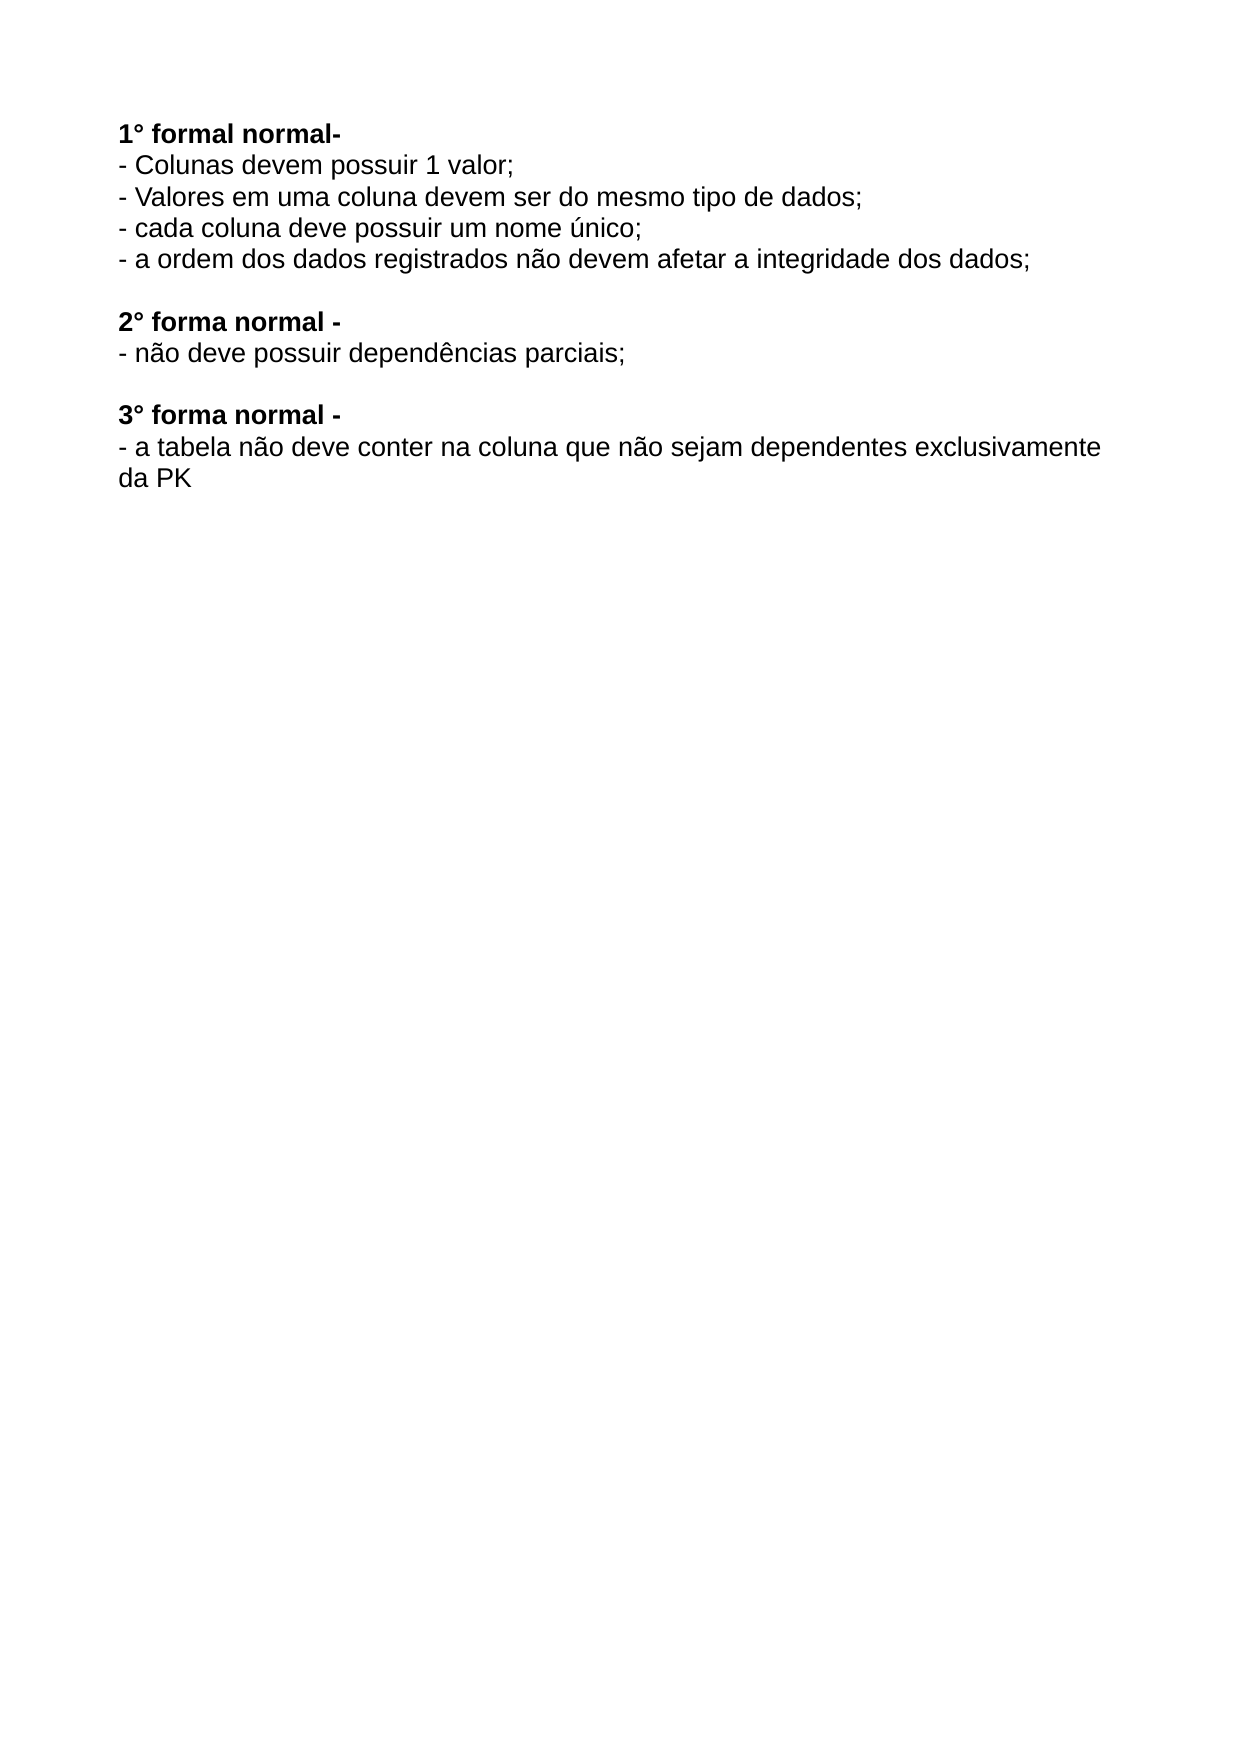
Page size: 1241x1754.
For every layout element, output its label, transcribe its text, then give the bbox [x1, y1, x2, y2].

text - Colunas devem possuir 1 valor; [118, 149, 1122, 181]
text - Valores em uma coluna devem ser do mesmo tipo de dados; [118, 181, 1122, 212]
text - a tabela não deve conter na coluna que não sejam dependentes exclusivamente da PK [118, 431, 1122, 493]
text 3° forma normal - [118, 399, 1122, 431]
text - a ordem dos dados registrados não devem afetar a integridade dos dados; [118, 243, 1122, 274]
text 1° formal normal- [118, 118, 1122, 149]
text - cada coluna deve possuir um nome único; [118, 212, 1122, 243]
text - não deve possuir dependências parciais; [118, 337, 1122, 368]
text 2° forma normal - [118, 306, 1122, 337]
